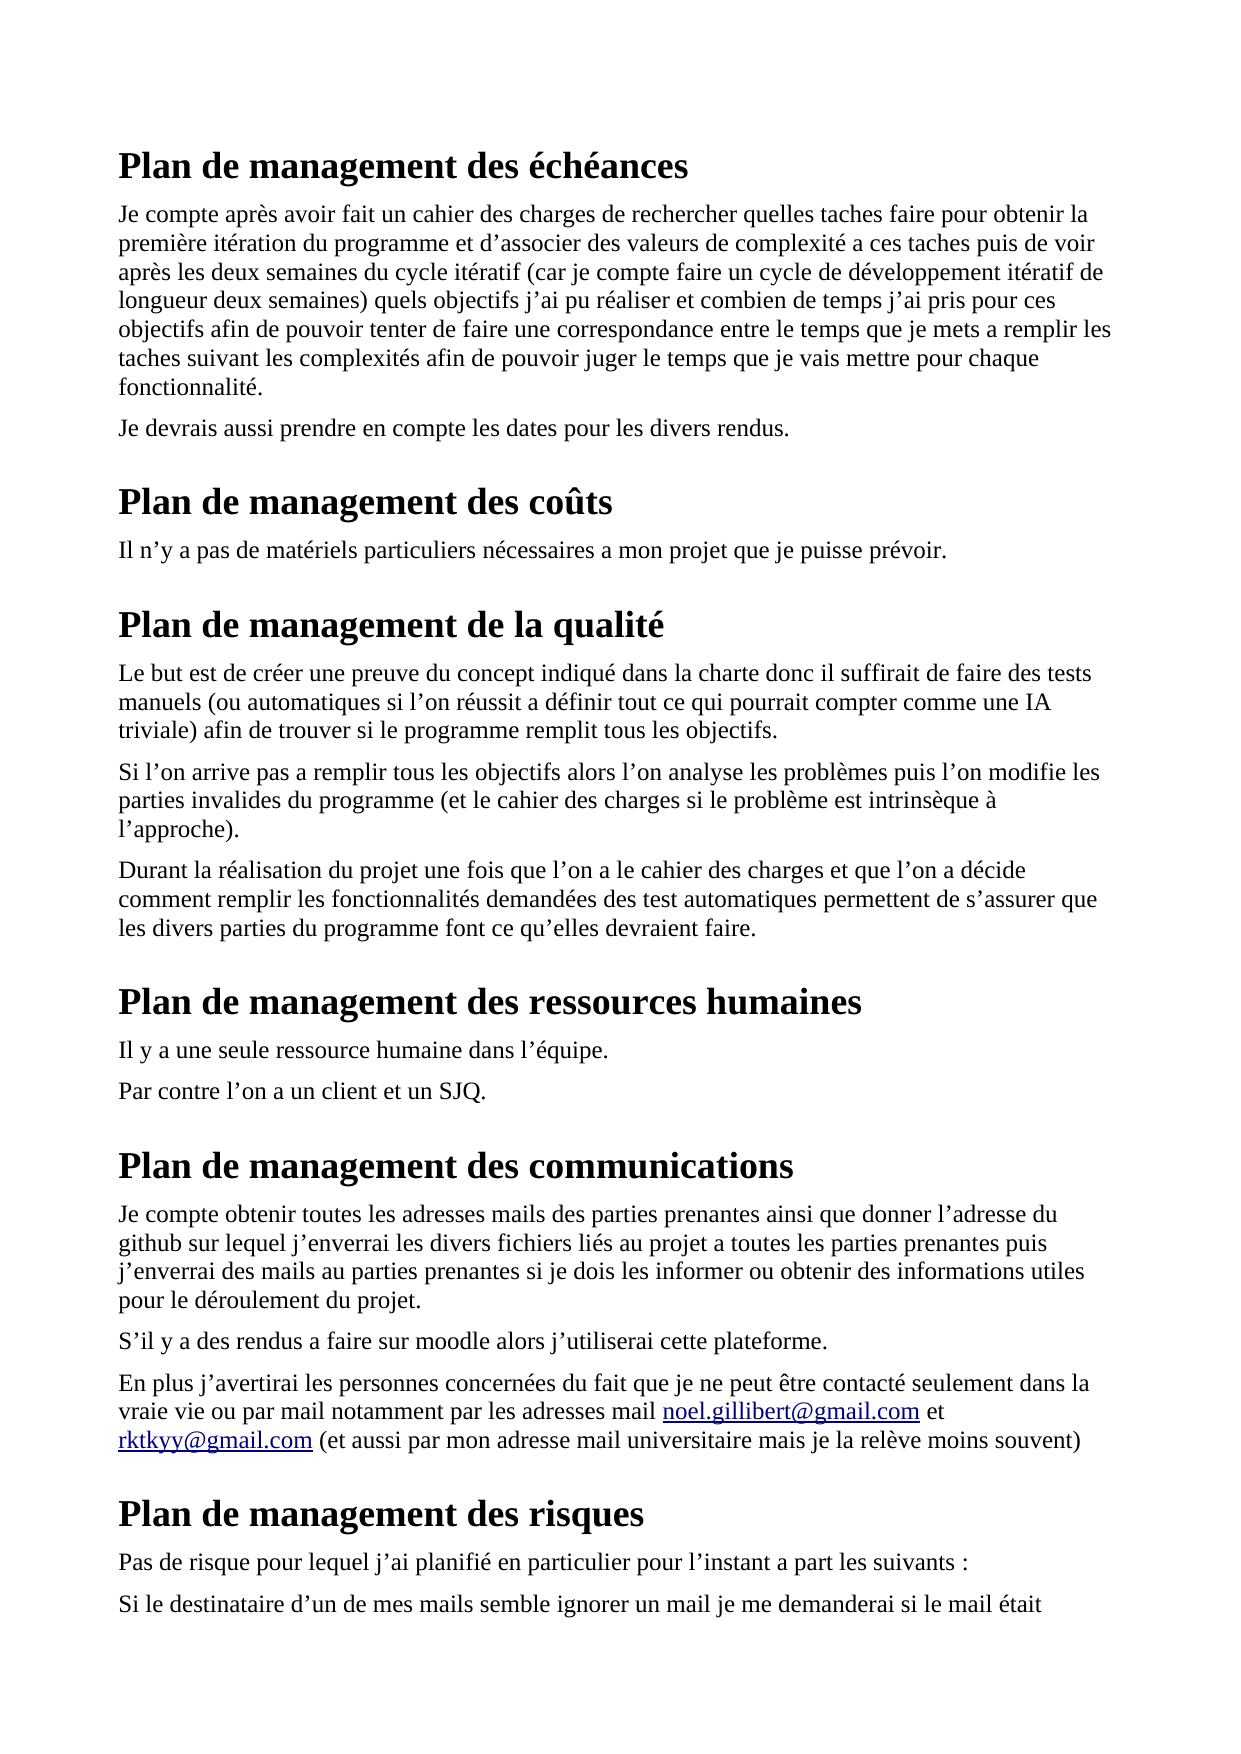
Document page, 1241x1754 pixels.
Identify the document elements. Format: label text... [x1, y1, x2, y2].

text Par contre l’on a un client et un SJQ. [118, 1076, 1122, 1105]
subtitle Plan de management de la qualité [118, 602, 1122, 645]
subtitle Plan de management des coûts [118, 479, 1122, 523]
text Durant la réalisation du projet une fois que l’on a le cahier des charges et que l’on a décide comment remplir les fonctionnalités demandées des test automatiques permettent de s’assurer que les divers parties du programme font ce qu’elles devraient faire. [118, 855, 1122, 942]
text Je compte après avoir fait un cahier des charges de rechercher quelles taches faire pour obtenir la première itération du programme et d’associer des valeurs de complexité a ces taches puis de voir après les deux semaines du cycle itératif (car je compte faire un cycle de développement itératif de longueur deux semaines) quels objectifs j’ai pu réaliser et combien de temps j’ai pris pour ces objectifs afin de pouvoir tenter de faire une correspondance entre le temps que je mets a remplir les taches suivant les complexités afin de pouvoir juger le temps que je vais mettre pour chaque fonctionnalité. [118, 199, 1122, 401]
subtitle Plan de management des échéances [118, 143, 1122, 187]
text Il n’y a pas de matériels particuliers nécessaires a mon projet que je puisse prévoir. [118, 535, 1122, 564]
text Je compte obtenir toutes les adresses mails des parties prenantes ainsi que donner l’adresse du github sur lequel j’enverrai les divers fichiers liés au projet a toutes les parties prenantes puis j’enverrai des mails au parties prenantes si je dois les informer ou obtenir des informations utiles pour le déroulement du projet. [118, 1199, 1122, 1314]
text Si l’on arrive pas a remplir tous les objectifs alors l’on analyse les problèmes puis l’on modifie les parties invalides du programme (et le cahier des charges si le problème est intrinsèque à l’approche). [118, 757, 1122, 843]
text Si le destinataire d’un de mes mails semble ignorer un mail je me demanderai si le mail était [118, 1589, 1122, 1617]
subtitle Plan de management des risques [118, 1491, 1122, 1535]
subtitle Plan de management des ressources humaines [118, 979, 1122, 1023]
text Je devrais aussi prendre en compte les dates pour les divers rendus. [118, 413, 1122, 442]
text Il y a une seule ressource humaine dans l’équipe. [118, 1035, 1122, 1064]
text En plus j’avertirai les personnes concernées du fait que je ne peut être contacté seulement dans la vraie vie ou par mail notamment par les adresses mail noel.gillibert@gmail.com et rktkyy@gmail.com (et aussi par mon adresse mail universitaire mais je la relève moins souvent) [118, 1368, 1122, 1454]
text S’il y a des rendus a faire sur moodle alors j’utiliserai cette plateforme. [118, 1326, 1122, 1355]
text Pas de risque pour lequel j’ai planifié en particulier pour l’instant a part les suivants : [118, 1547, 1122, 1576]
subtitle Plan de management des communications [118, 1143, 1122, 1186]
text Le but est de créer une preuve du concept indiqué dans la charte donc il suffirait de faire des tests manuels (ou automatiques si l’on réussit a définir tout ce qui pourrait compter comme une IA triviale) afin de trouver si le programme remplit tous les objectifs. [118, 658, 1122, 744]
